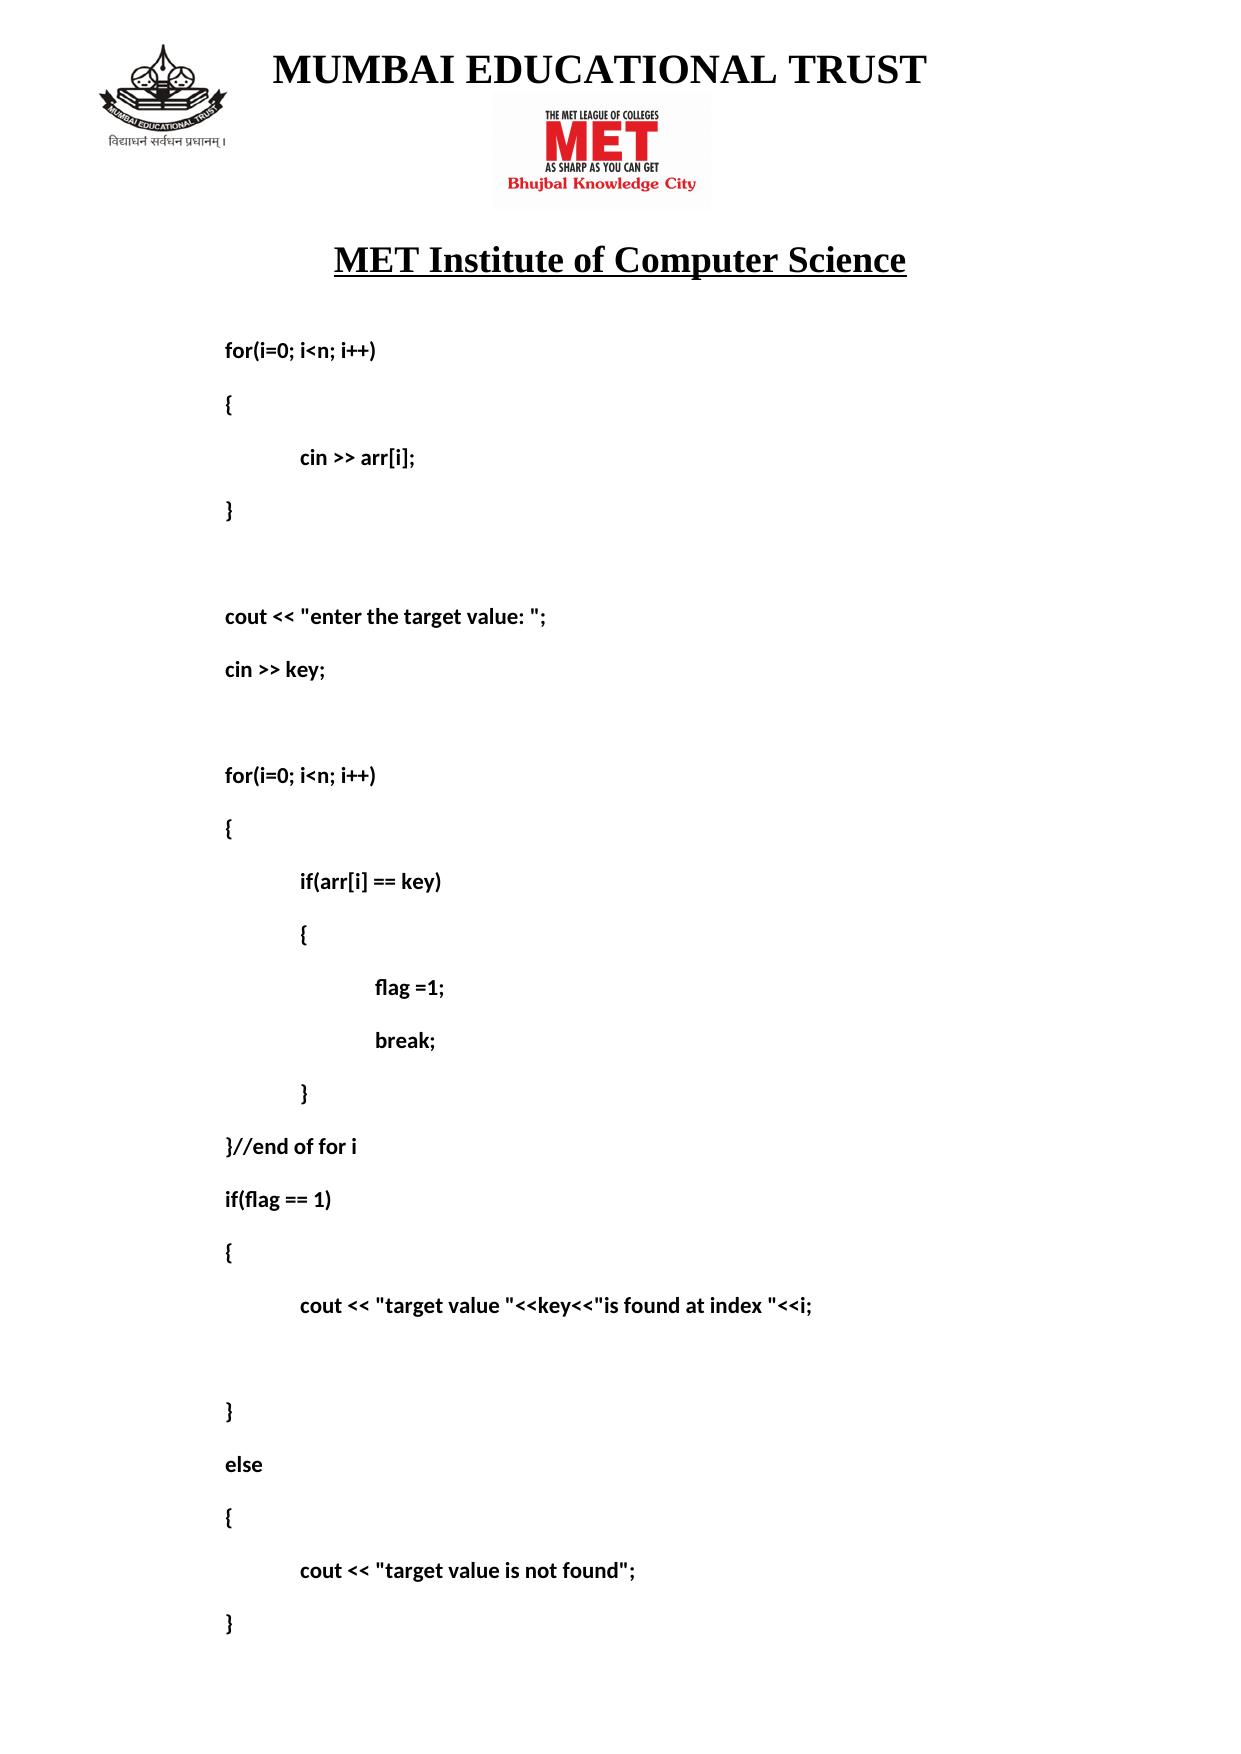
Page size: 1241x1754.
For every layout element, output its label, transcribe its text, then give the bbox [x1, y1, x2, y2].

text for(i=0; i<n; i++) [75, 337, 1165, 365]
picture [492, 92, 712, 210]
text { [75, 1503, 1165, 1531]
text { [75, 920, 1165, 948]
text { [75, 814, 1165, 842]
text } [75, 1609, 1165, 1637]
text else [75, 1450, 1165, 1478]
text { [75, 390, 1165, 418]
text cin >> arr[i]; [75, 443, 1165, 471]
text cout << "enter the target value: "; [75, 602, 1165, 630]
text for(i=0; i<n; i++) [75, 761, 1165, 789]
text } [75, 1079, 1165, 1107]
text cin >> key; [75, 655, 1165, 683]
text } [75, 1397, 1165, 1425]
picture [98, 44, 228, 148]
text cout << "target value "<<key<<"is found at index "<<i; [75, 1291, 1165, 1319]
text if(flag == 1) [75, 1185, 1165, 1213]
text flag =1; [75, 973, 1165, 1001]
text break; [75, 1026, 1165, 1054]
text } [75, 496, 1165, 524]
text if(arr[i] == key) [75, 867, 1165, 895]
text }//end of for i [75, 1132, 1165, 1160]
text cout << "target value is not found"; [75, 1556, 1165, 1584]
text { [75, 1238, 1165, 1266]
